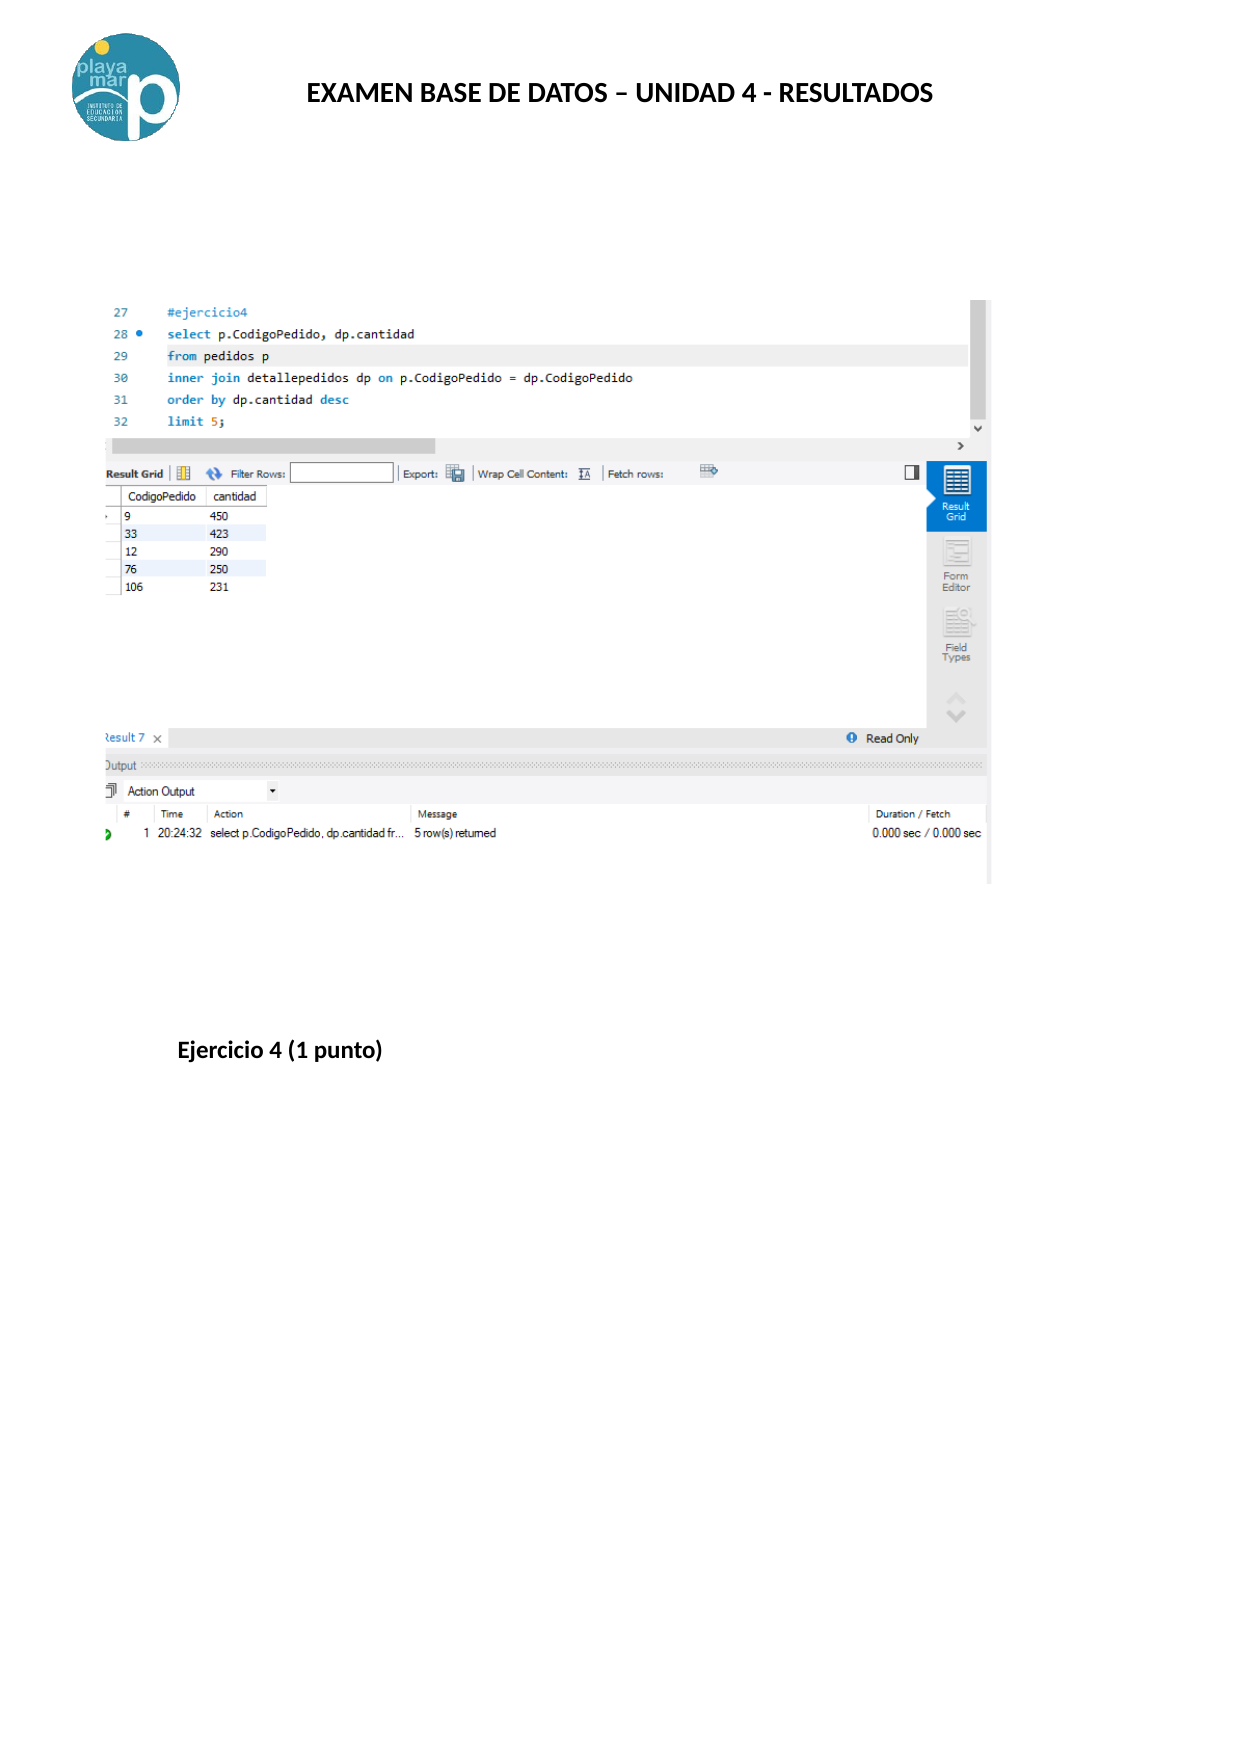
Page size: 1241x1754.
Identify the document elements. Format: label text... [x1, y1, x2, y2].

picture [105, 300, 992, 884]
text Ejercicio 4 (1 punto) [177, 1034, 1063, 1065]
picture [65, 30, 186, 148]
